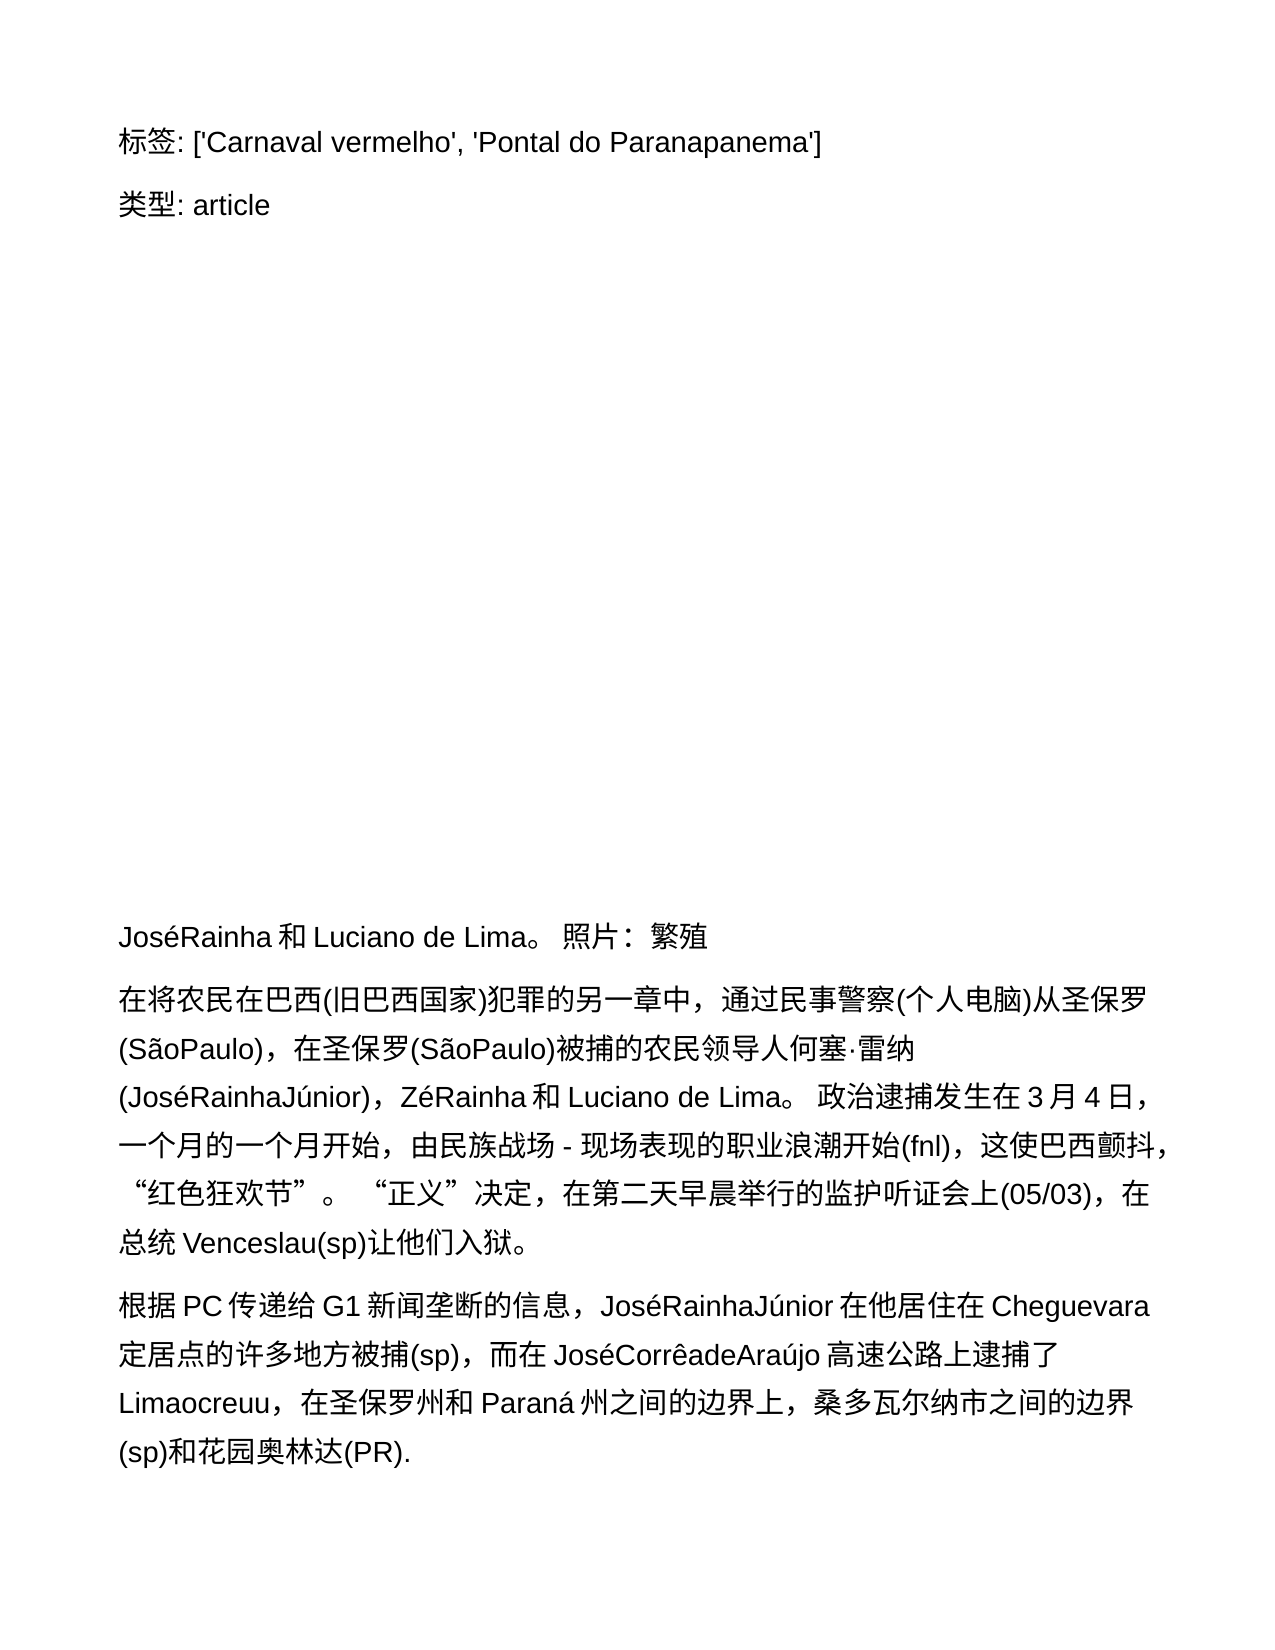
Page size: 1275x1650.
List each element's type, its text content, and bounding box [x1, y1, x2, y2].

text 根据PC传递给G1新闻垄断的信息，JoséRainhaJúnior在他居住在Cheguevara定居点的许多地方被捕(sp)，而在JoséCorrêadeAraújo高速公路上逮捕了Limaocreuu，在圣保罗州和Paraná州之间的边界上，桑多瓦尔纳市之间的边界(sp)和花园奥林达(PR). [118, 1282, 1157, 1470]
text 标签: ['Carnaval vermelho', 'Pontal do Paranapanema'] [118, 118, 1157, 160]
text 在将农民在巴西(旧巴西国家)犯罪的另一章中，通过民事警察(个人电脑)从圣保罗(SãoPaulo)，在圣保罗(SãoPaulo)被捕的农民领导人何塞·雷纳(JoséRainhaJúnior)，ZéRainha和Luciano de Lima。 政治逮捕发生在3月4日，一个月的一个月开始，由民族战场 - 现场表现的职业浪潮开始(fnl)，这使巴西颤抖，“红色狂欢节”。 “正义”决定，在第二天早晨举行的监护听证会上(05/03)，在总统Venceslau(sp)让他们入狱。 [118, 977, 1157, 1262]
text JoséRainha和Luciano de Lima。 照片：繁殖 [118, 244, 1157, 956]
text 类型: article [118, 181, 1157, 223]
